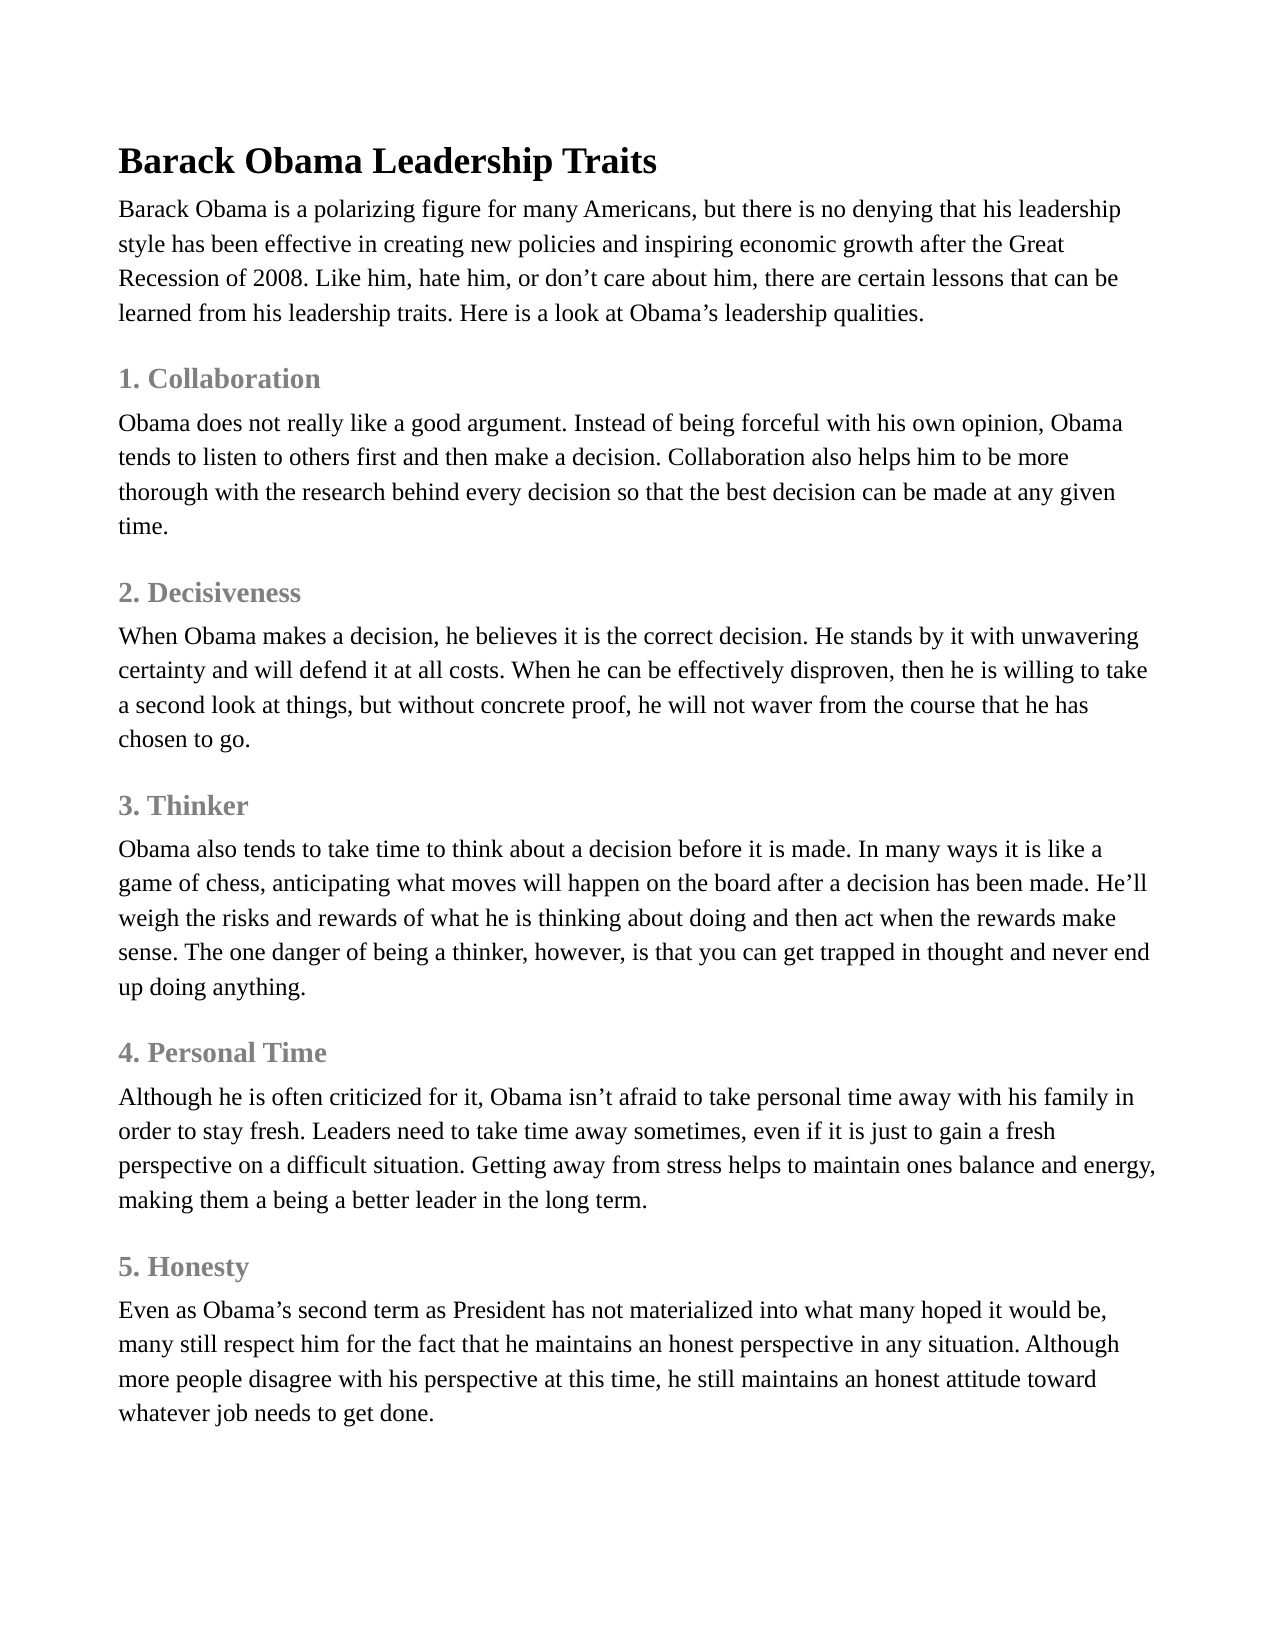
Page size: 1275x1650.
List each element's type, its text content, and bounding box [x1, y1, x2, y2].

subtitle 4. Personal Time [118, 1036, 1157, 1069]
text Obama also tends to take time to think about a decision before it is made. In many ways it is like a game of chess, anticipating what moves will happen on the board after a decision has been made. He’ll weigh the risks and rewards of what he is thinking about doing and then act when the rewards make sense. The one danger of being a thinker, however, is that you can get trapped in thought and never end up doing anything. [118, 834, 1157, 1001]
text Obama does not really like a good argument. Instead of being forceful with his own opinion, Obama tends to listen to others first and then make a decision. Collaboration also helps him to be more thorough with the research behind every decision so that the best decision can be made at any given time. [118, 408, 1157, 540]
text Even as Obama’s second term as President has not materialized into what many hoped it would be, many still respect him for the fact that he maintains an honest perspective in any situation. Although more people disagree with his perspective at this time, he still maintains an honest attitude toward whatever job needs to get done. [118, 1295, 1157, 1427]
subtitle 3. Thinker [118, 788, 1157, 821]
subtitle 2. Decisiveness [118, 575, 1157, 608]
text Barack Obama is a polarizing figure for many Americans, but there is no denying that his leadership style has been effective in creating new policies and inspiring economic growth after the Great Recession of 2008. Like him, hate him, or don’t care about him, there are certain lessons that can be learned from his leadership traits. Here is a look at Obama’s leadership qualities. [118, 194, 1157, 327]
subtitle 5. Honesty [118, 1249, 1157, 1282]
subtitle 1. Collaboration [118, 362, 1157, 395]
subtitle Barack Obama Leadership Traits [118, 139, 1157, 182]
text Although he is often criticized for it, Obama isn’t afraid to take personal time away with his family in order to stay fresh. Leaders need to take time away sometimes, even if it is just to gain a fresh perspective on a difficult situation. Getting away from stress helps to maintain ones balance and energy, making them a being a better leader in the long term. [118, 1082, 1157, 1214]
text When Obama makes a decision, he believes it is the correct decision. He stands by it with unwavering certainty and will defend it at all costs. When he can be effectively disproven, then he is willing to take a second look at things, but without concrete proof, he will not waver from the course that he has chosen to go. [118, 621, 1157, 753]
